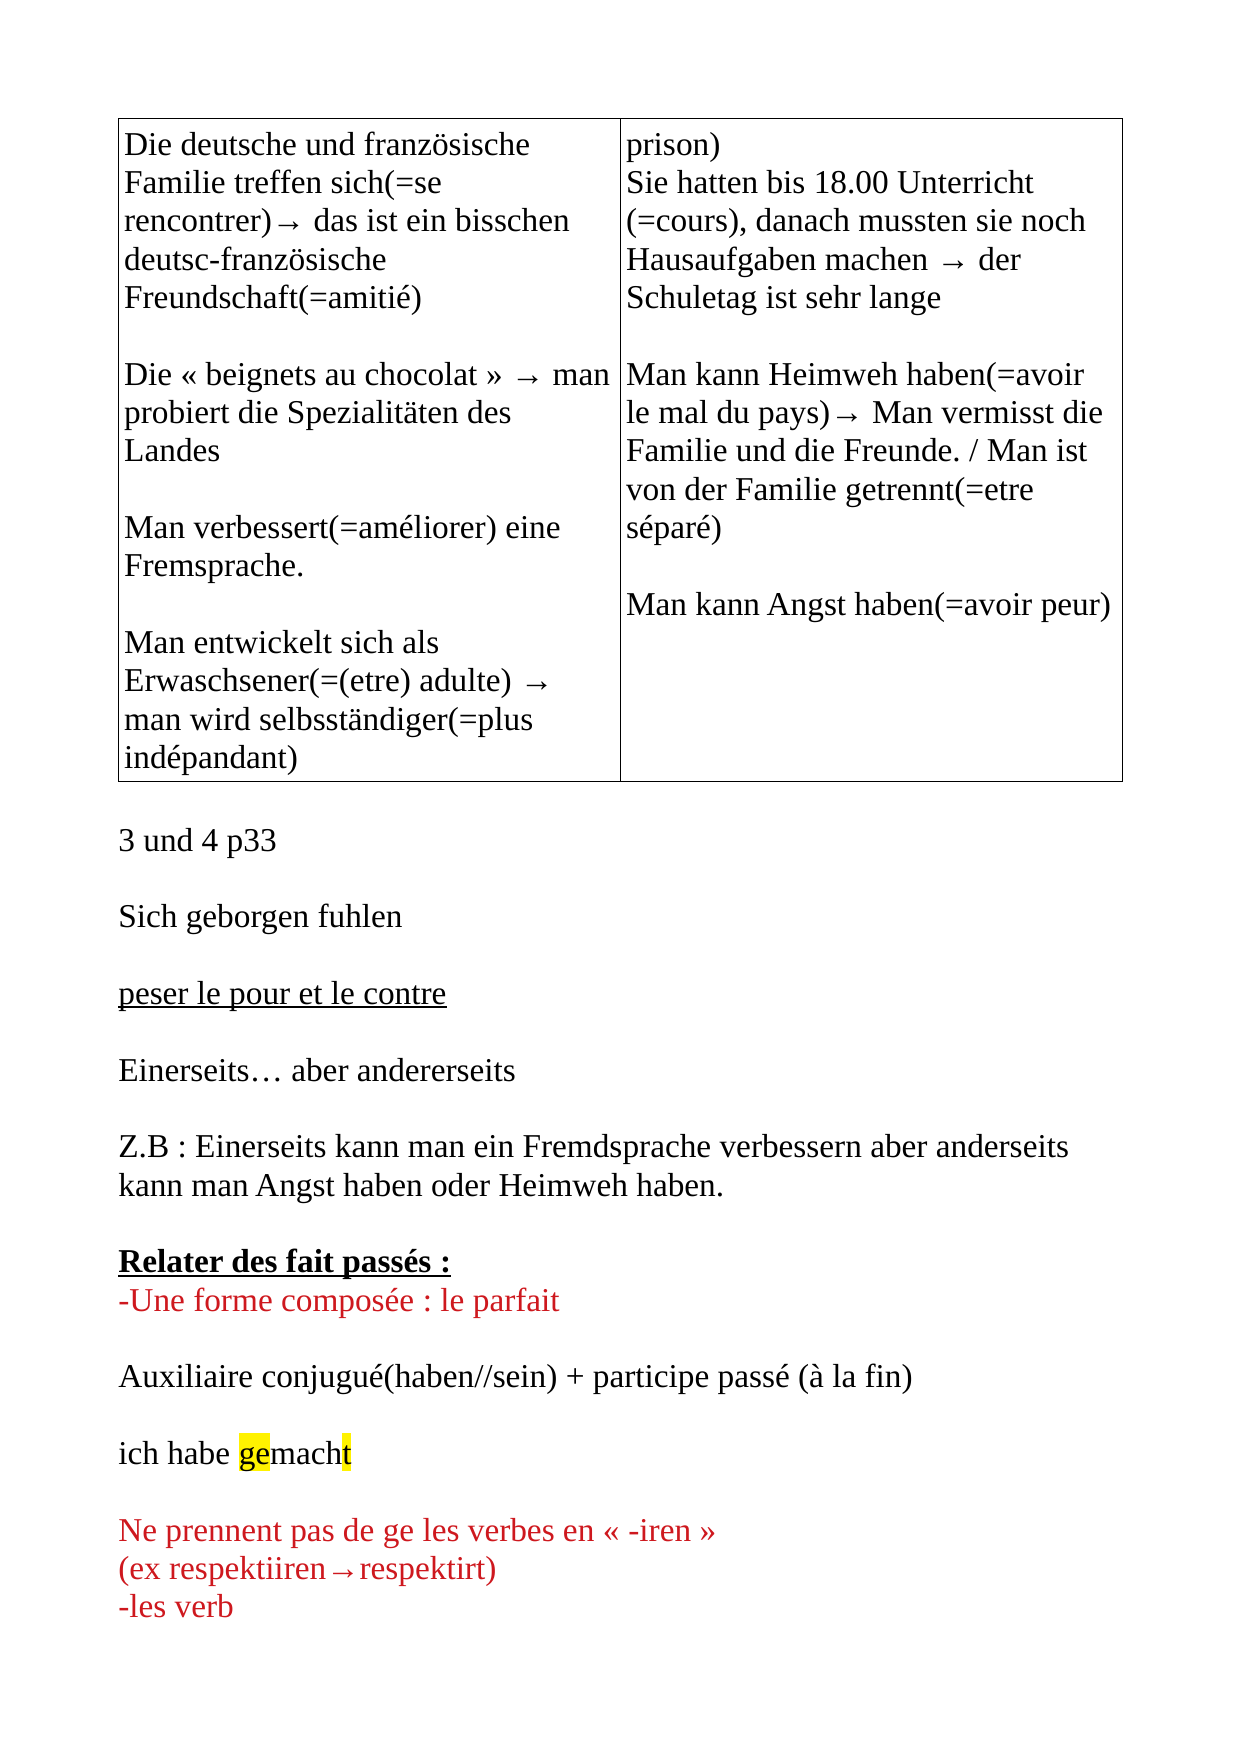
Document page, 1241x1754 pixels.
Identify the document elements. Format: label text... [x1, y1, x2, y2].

table_cell prison) Sie hatten bis 18.00 Unterricht (=cours), danach mussten sie noch Hausaufgaben machen → der Schuletag ist sehr lange Man kann Heimweh haben(=avoir le mal du pays)→ Man vermisst die Familie und die Freunde. / Man ist von der Familie getrennt(=etre séparé) Man kann Angst haben(=avoir peur) [621, 119, 1122, 781]
text -Une forme composée : le parfait [118, 1280, 1122, 1318]
text Ne prennent pas de ge les verbes en « -iren » [118, 1510, 1122, 1548]
text (ex respektiiren→respektirt) [118, 1548, 1122, 1586]
table_cell Die deutsche und französische Familie treffen sich(=se rencontrer)→ das ist ein bisschen deutsc-französische Freundschaft(=amitié) Die « beignets au chocolat » → man probiert die Spezialitäten des Landes Man verbessert(=améliorer) eine Fremsprache. Man entwickelt sich als Erwaschsener(=(etre) adulte) → man wird selbsständiger(=plus indépandant) [119, 119, 620, 781]
text ich habe gemacht [118, 1433, 1122, 1471]
text Sich geborgen fuhlen [118, 896, 1122, 935]
text Einerseits… aber andererseits [118, 1050, 1122, 1088]
text -les verb [118, 1586, 1122, 1625]
text Relater des fait passés : [118, 1241, 1122, 1280]
text Auxiliaire conjugué(haben//sein) + participe passé (à la fin) [118, 1356, 1122, 1395]
text peser le pour et le contre [118, 973, 1122, 1011]
text 3 und 4 p33 [118, 820, 1122, 858]
text Z.B : Einerseits kann man ein Fremdsprache verbessern aber anderseits kann man Angst haben oder Heimweh haben. [118, 1126, 1122, 1203]
